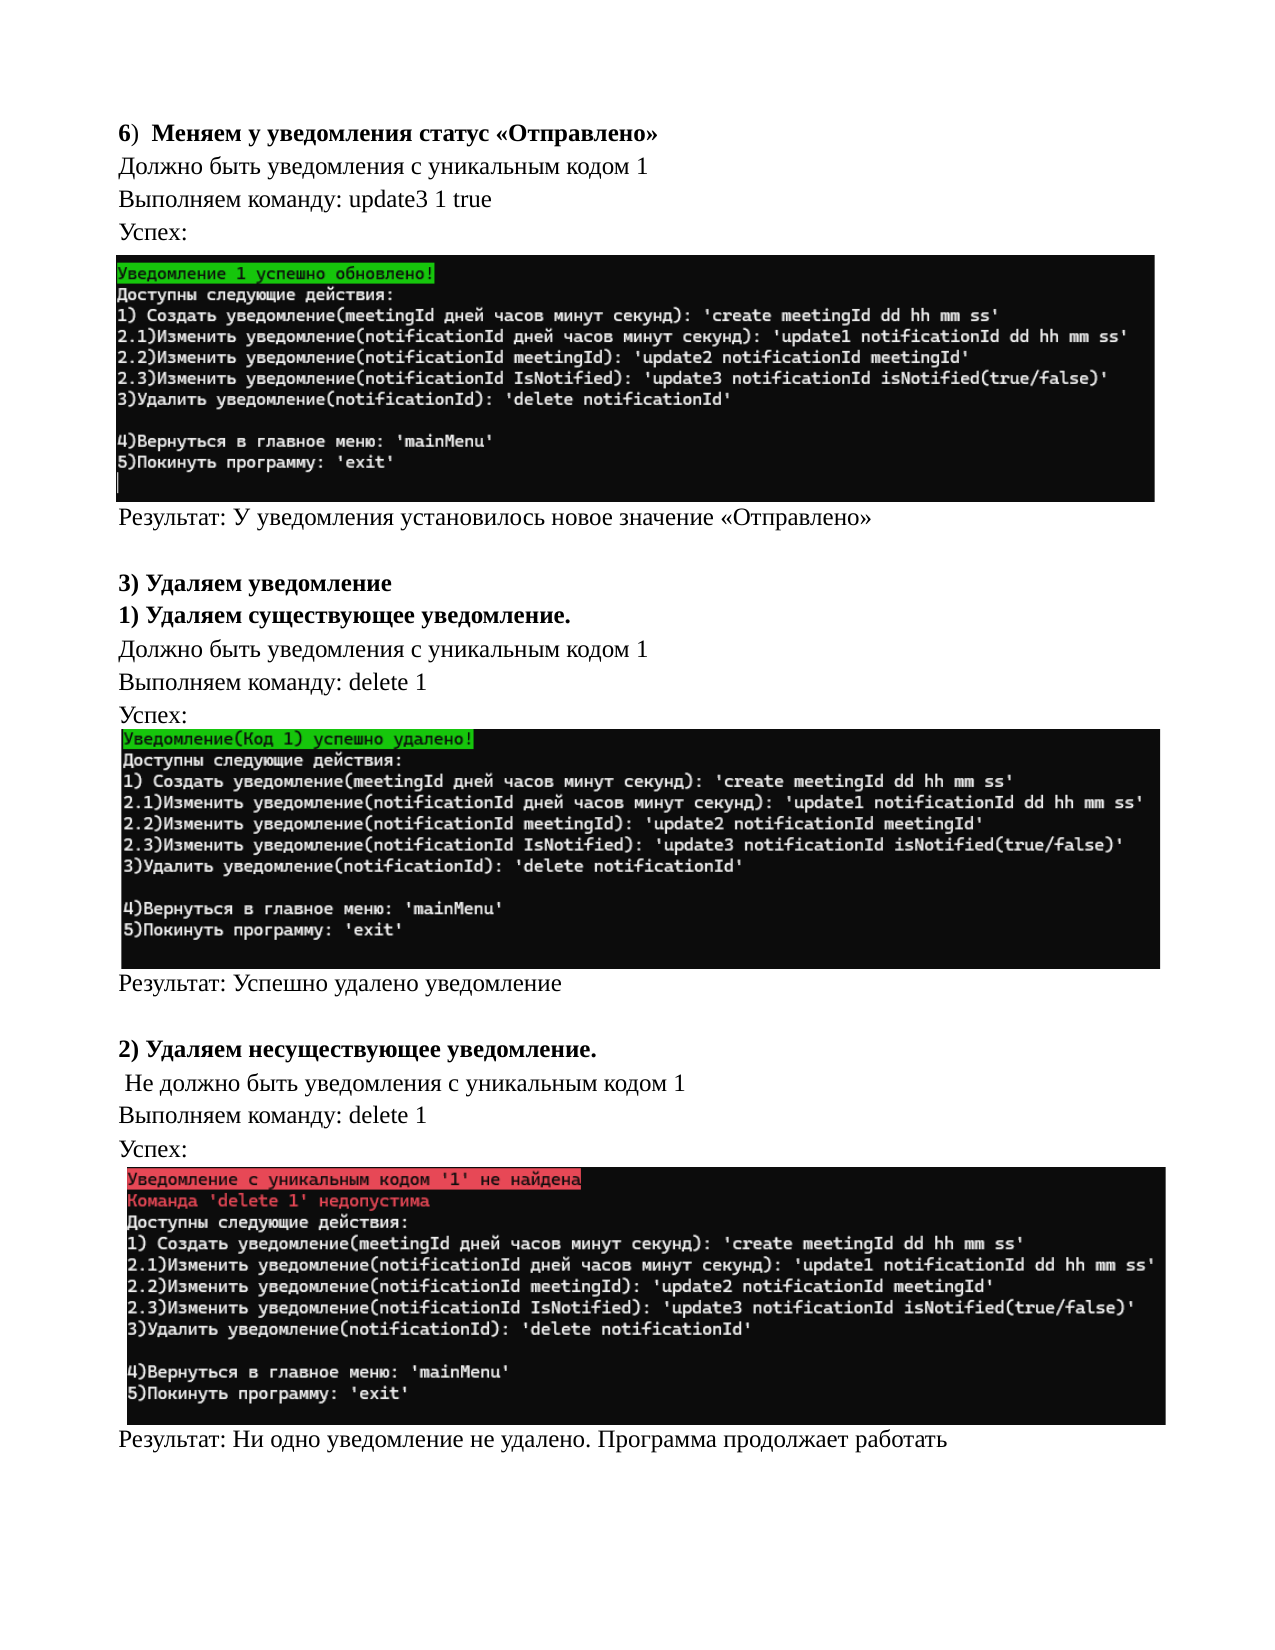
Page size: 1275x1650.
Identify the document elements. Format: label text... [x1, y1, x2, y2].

picture [116, 255, 1155, 502]
text 6) Меняем у уведомления статус «Отправлено» Должно быть уведомления с уникальным кодом 1 Выполняем команду: update3 1 true Успех: Результат: У уведомления установилось новое значение «Отправлено» 3) Удаляем уведомление 1) Удаляем существующее уведомление. Должно быть уведомления с уникальным кодом 1 Выполняем команду: delete 1 Успех: Результат: Успешно удалено уведомление 2) Удаляем несуществующее уведомление. Не должно быть уведомления с уникальным кодом 1 Выполняем команду: delete 1 Успех: Результат: Ни одно уведомление не удалено. Программа продолжает работать [118, 118, 1157, 1453]
picture [127, 1167, 1166, 1425]
picture [121, 729, 1161, 969]
